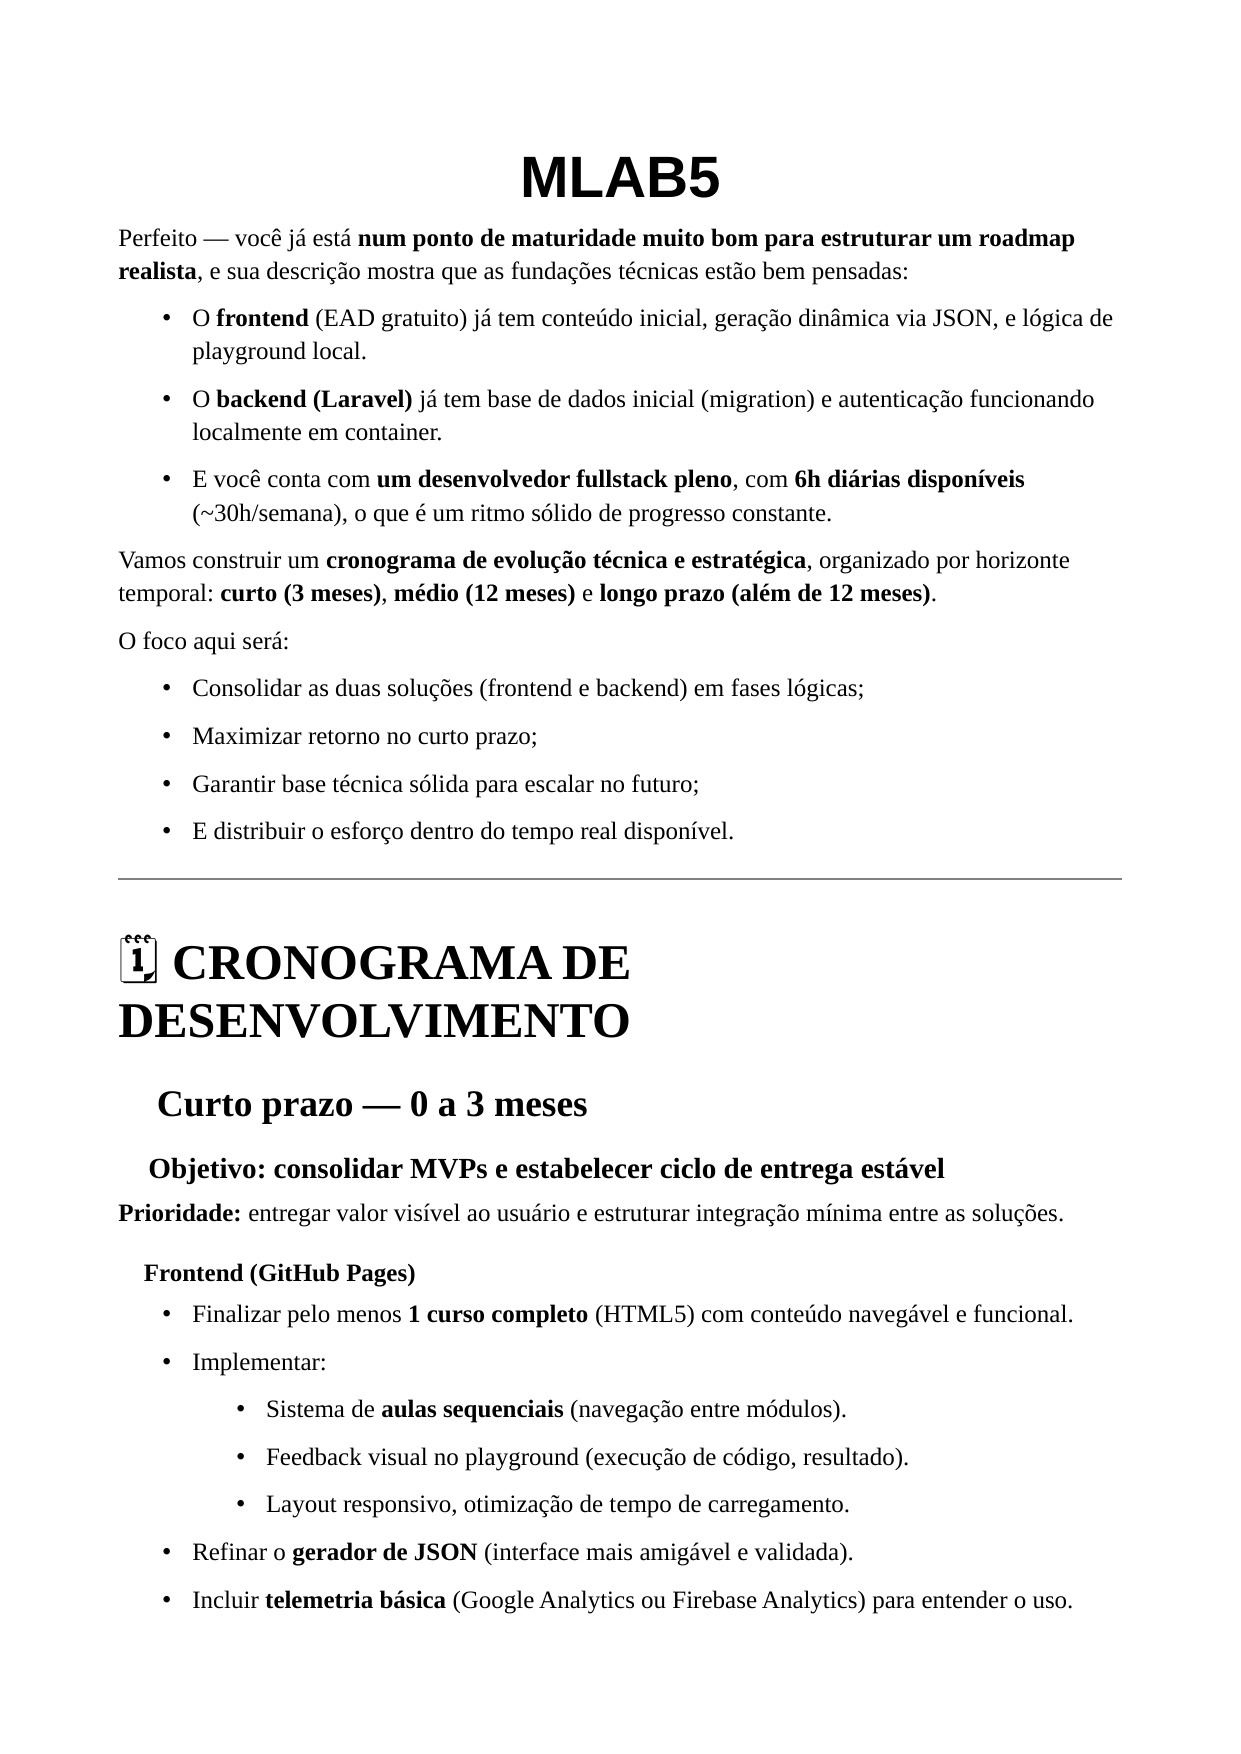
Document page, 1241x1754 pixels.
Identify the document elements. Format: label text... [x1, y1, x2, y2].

list Feedback visual no playground (execução de código, resultado). [236, 1442, 1122, 1471]
list E distribuir o esforço dentro do tempo real disponível. [162, 816, 1122, 845]
list E você conta com um desenvolvedor fullstack pleno, com 6h diárias disponíveis (~30h/semana), o que é um ritmo sólido de progresso constante. [162, 464, 1122, 526]
list Maximizar retorno no curto prazo; [162, 721, 1122, 750]
text Prioridade: entregar valor visível ao usuário e estruturar integração mínima entre as soluções. [118, 1198, 1122, 1226]
list Finalizar pelo menos 1 curso completo (HTML5) com conteúdo navegável e funcional. [162, 1299, 1122, 1328]
text Vamos construir um cronograma de evolução técnica e estratégica, organizado por horizonte temporal: curto (3 meses), médio (12 meses) e longo prazo (além de 12 meses). [118, 545, 1122, 607]
subtitle ✅ Frontend (GitHub Pages) [118, 1258, 1122, 1287]
list O frontend (EAD gratuito) já tem conteúdo inicial, geração dinâmica via JSON, e lógica de playground local. [162, 303, 1122, 365]
list O backend (Laravel) já tem base de dados inicial (migration) e autenticação funcionando localmente em container. [162, 384, 1122, 446]
list Sistema de aulas sequenciais (navegação entre módulos). [236, 1394, 1122, 1423]
text O foco aqui será: [118, 626, 1122, 654]
list Incluir telemetria básica (Google Analytics ou Firebase Analytics) para entender o uso. [162, 1585, 1122, 1613]
list Garantir base técnica sólida para escalar no futuro; [162, 769, 1122, 797]
list Layout responsivo, otimização de tempo de carregamento. [236, 1489, 1122, 1518]
subtitle 🗓️ CRONOGRAMA DE DESENVOLVIMENTO [118, 933, 1122, 1048]
list Consolidar as duas soluções (frontend e backend) em fases lógicas; [162, 673, 1122, 702]
subtitle 🎯 Objetivo: consolidar MVPs e estabelecer ciclo de entrega estável [118, 1152, 1122, 1185]
title MLAB5 [118, 143, 1122, 210]
text Perfeito — você já está num ponto de maturidade muito bom para estruturar um roadmap realista, e sua descrição mostra que as fundações técnicas estão bem pensadas: [118, 223, 1122, 284]
subtitle 🔹 Curto prazo — 0 a 3 meses [118, 1081, 1122, 1124]
list Refinar o gerador de JSON (interface mais amigável e validada). [162, 1537, 1122, 1566]
list Implementar: [162, 1347, 1122, 1375]
